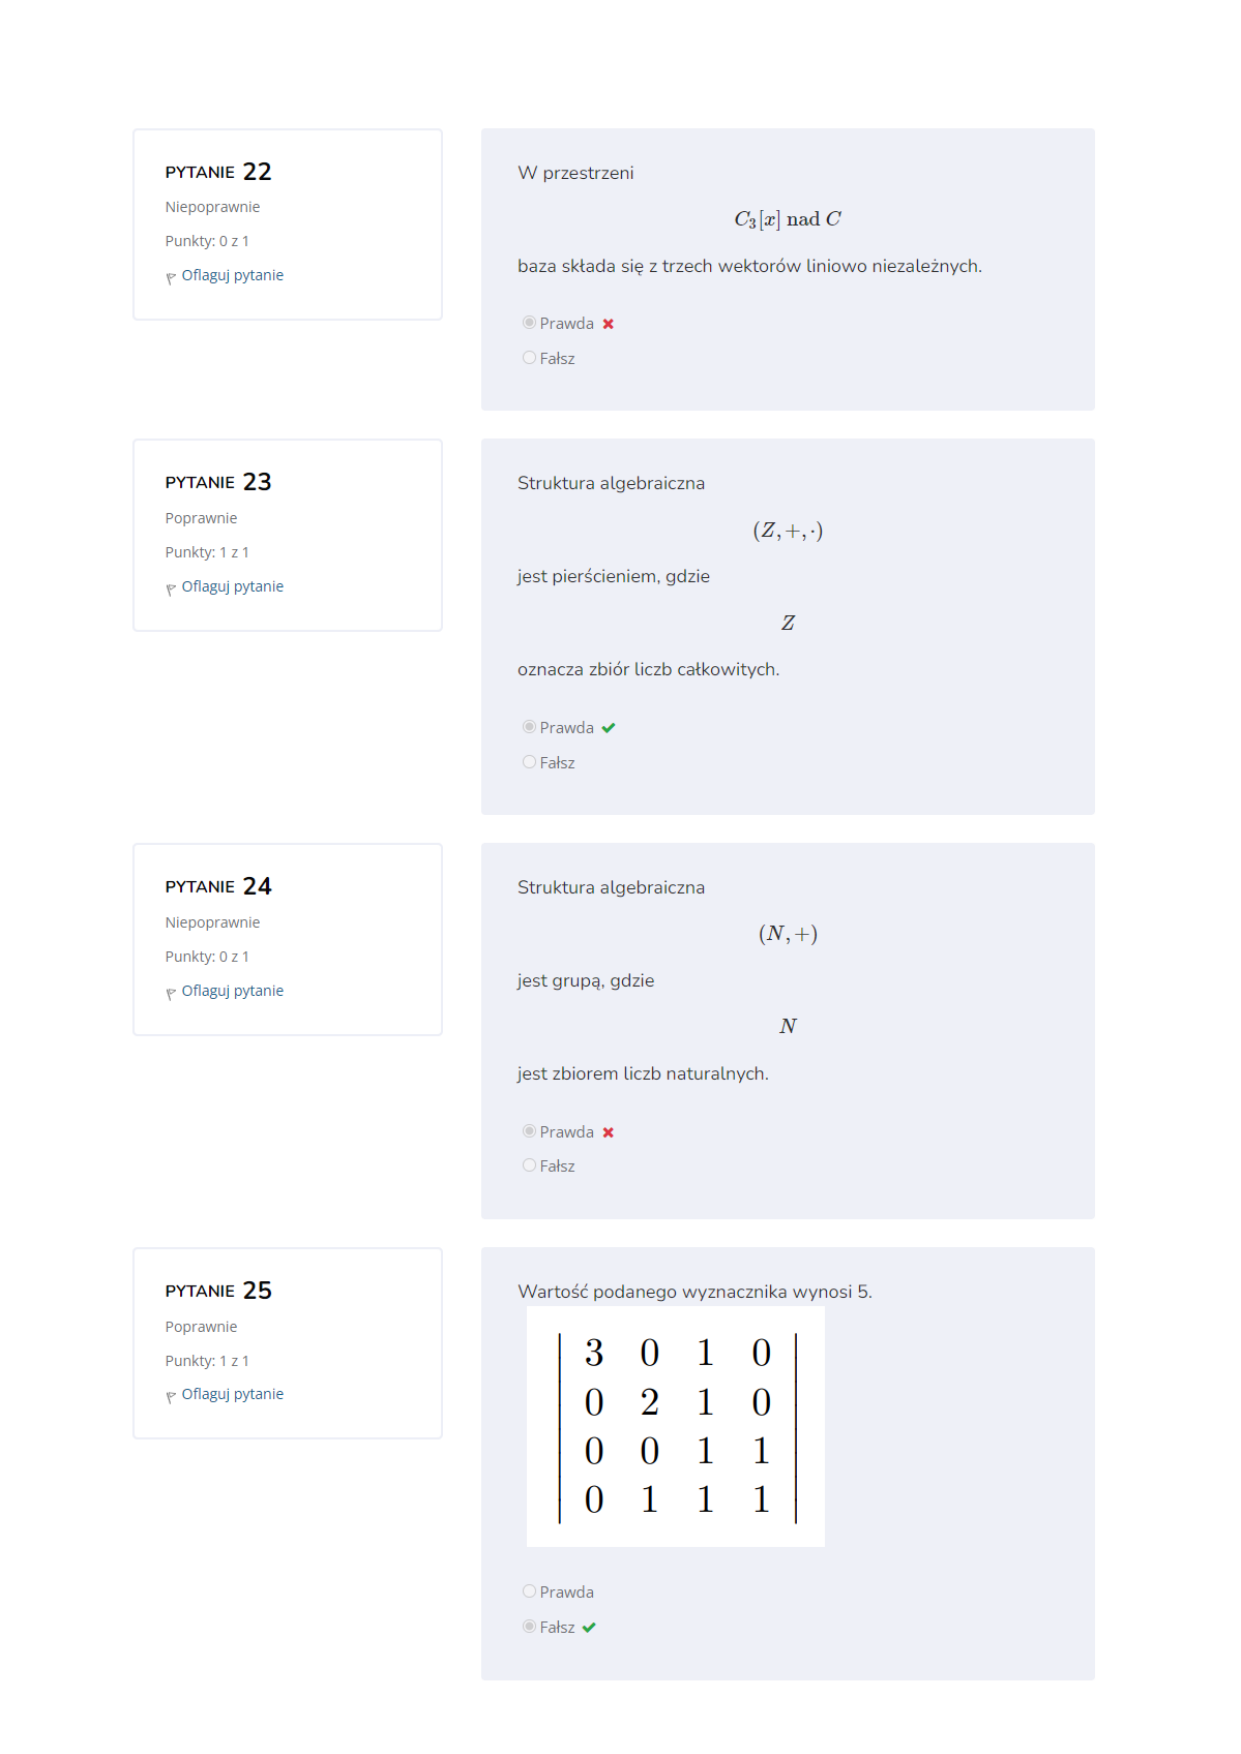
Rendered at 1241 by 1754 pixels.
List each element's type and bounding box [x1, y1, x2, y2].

picture [118, 118, 1123, 1698]
